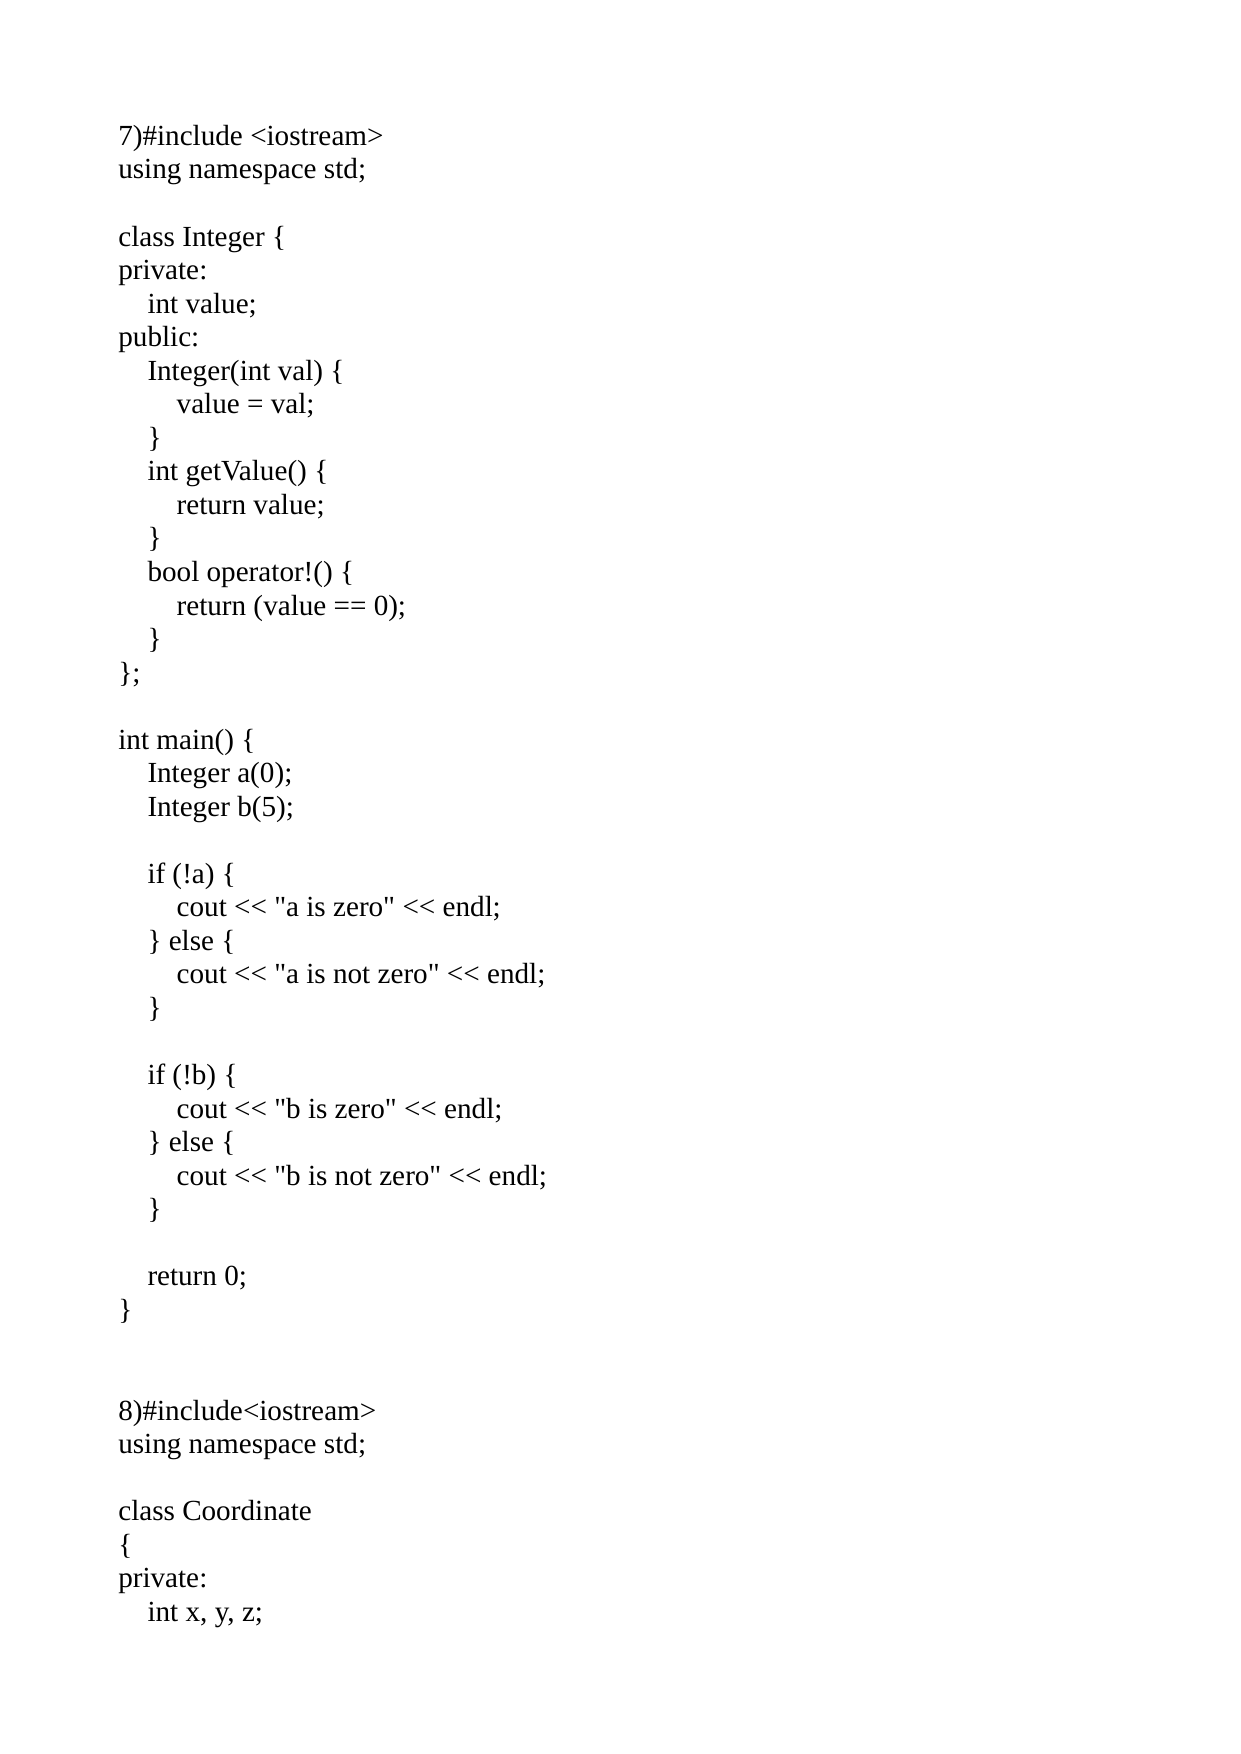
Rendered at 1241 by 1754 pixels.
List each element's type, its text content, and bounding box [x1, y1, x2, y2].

text cout << "b is zero" << endl; [118, 1091, 1122, 1124]
text 7)#include <iostream> [118, 118, 1122, 152]
text return (value == 0); [118, 588, 1122, 621]
text } else { [118, 923, 1122, 957]
text if (!a) { [118, 856, 1122, 889]
text return 0; [118, 1258, 1122, 1292]
text private: [118, 252, 1122, 286]
text if (!b) { [118, 1057, 1122, 1091]
text public: [118, 319, 1122, 353]
text } [118, 521, 1122, 554]
text return value; [118, 487, 1122, 521]
text 8)#include<iostream> [118, 1393, 1122, 1426]
text } [118, 1292, 1122, 1326]
text Integer(int val) { [118, 353, 1122, 386]
text } [118, 420, 1122, 453]
text } [118, 1191, 1122, 1225]
text cout << "b is not zero" << endl; [118, 1158, 1122, 1191]
text using namespace std; [118, 1426, 1122, 1460]
text Integer b(5); [118, 789, 1122, 822]
text } [118, 621, 1122, 655]
text using namespace std; [118, 152, 1122, 185]
text }; [118, 655, 1122, 688]
text class Integer { [118, 219, 1122, 252]
text bool operator!() { [118, 554, 1122, 588]
text int value; [118, 286, 1122, 319]
text cout << "a is not zero" << endl; [118, 957, 1122, 990]
text int x, y, z; [118, 1594, 1122, 1627]
text int main() { [118, 722, 1122, 755]
text { [118, 1527, 1122, 1560]
text cout << "a is zero" << endl; [118, 889, 1122, 923]
text private: [118, 1560, 1122, 1594]
text Integer a(0); [118, 755, 1122, 789]
text value = val; [118, 386, 1122, 420]
text } [118, 990, 1122, 1024]
text int getValue() { [118, 453, 1122, 487]
text class Coordinate [118, 1493, 1122, 1527]
text } else { [118, 1124, 1122, 1158]
